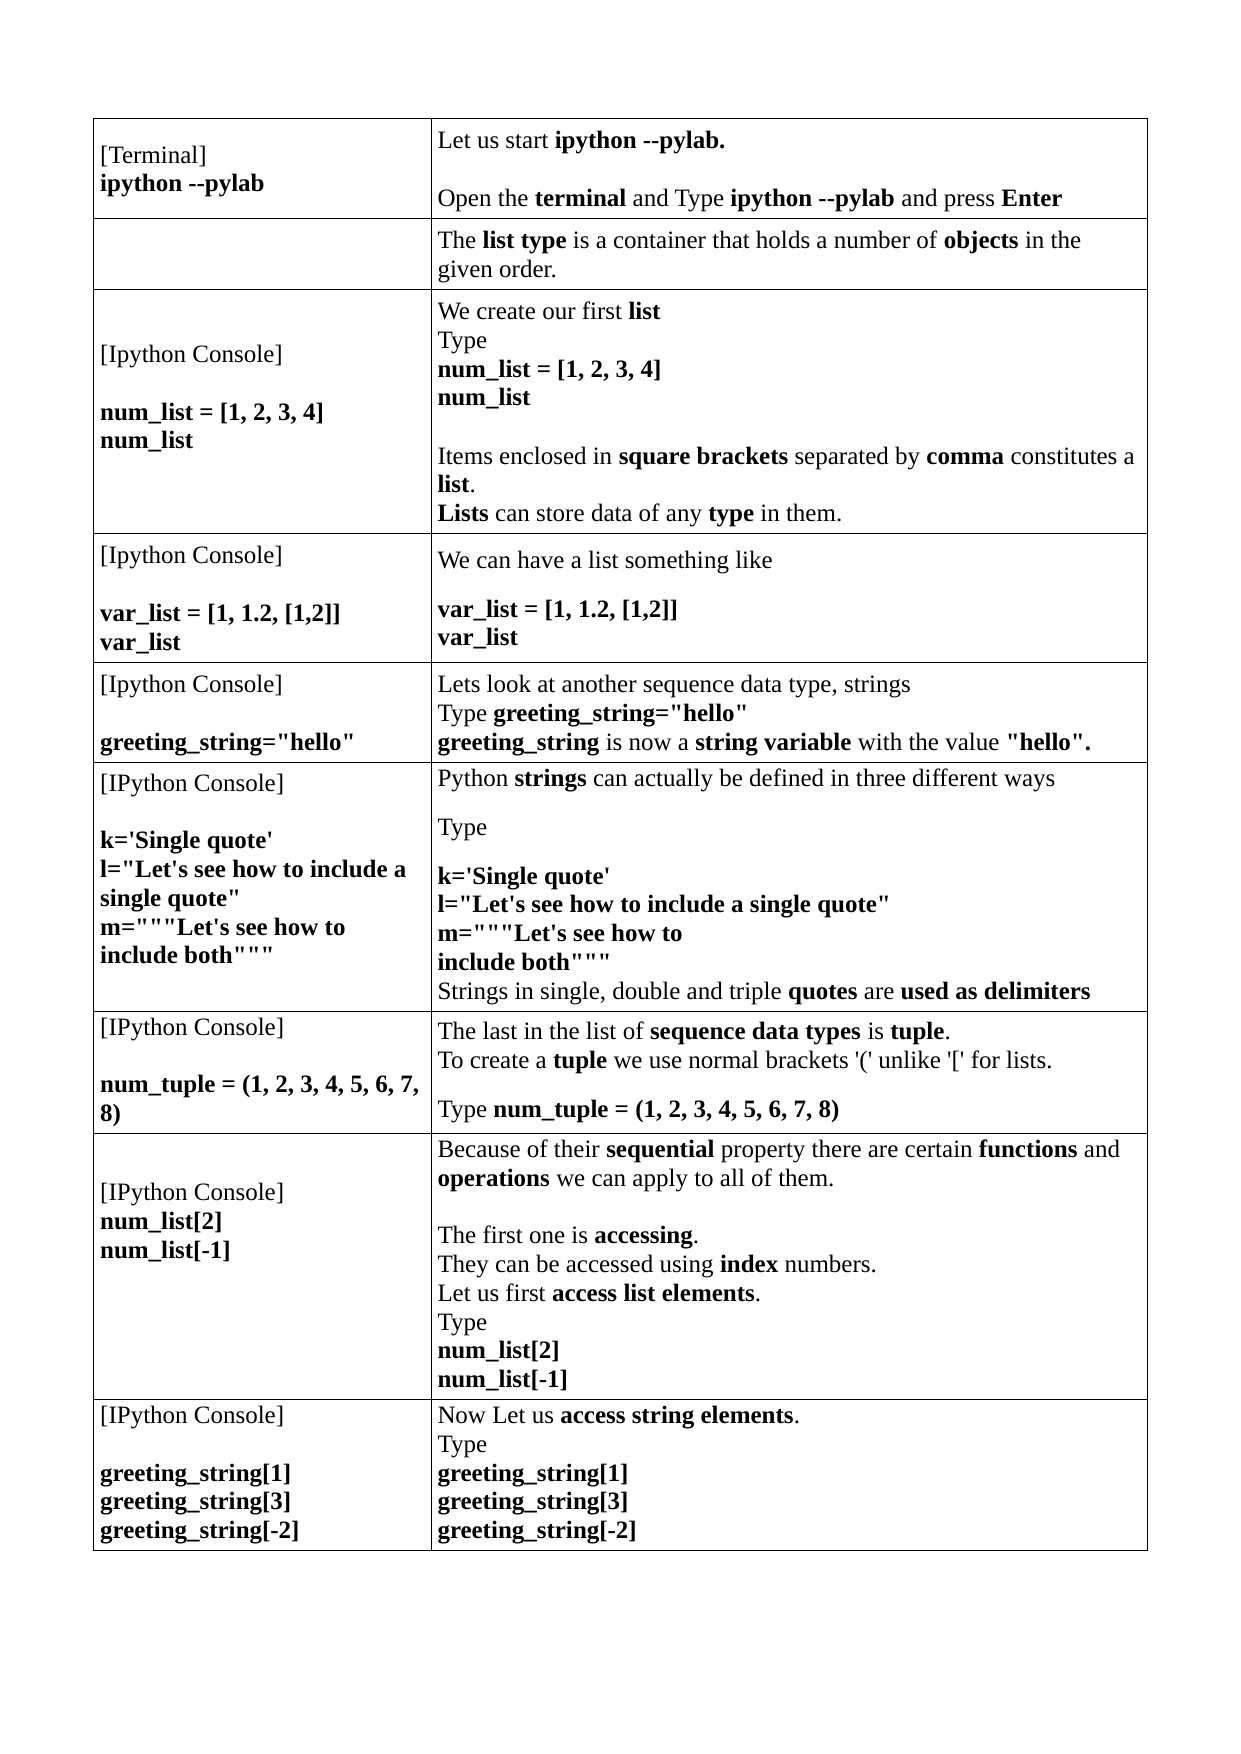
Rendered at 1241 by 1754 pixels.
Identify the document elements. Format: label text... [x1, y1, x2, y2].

table_cell The list type is a container that holds a number of objects in the given order. [432, 219, 1147, 289]
table_cell [Ipython Console] var_list = [1, 1.2, [1,2]] var_list [94, 534, 431, 662]
table_cell The last in the list of sequence data types is tuple. To create a tuple we use normal brackets '(' unlike '[' for lists. Type num_tuple = (1, 2, 3, 4, 5, 6, 7, 8) [432, 1012, 1147, 1133]
table_cell Lets look at another sequence data type, strings Type greeting_string="hello" greeting_string is now a string variable with the value "hello". [432, 663, 1147, 762]
table_cell Now Let us access string elements. Type greeting_string[1] greeting_string[3] greeting_string[-2] [432, 1400, 1147, 1550]
table_cell [Ipython Console] greeting_string="hello" [94, 663, 431, 762]
table_cell [IPython Console] num_tuple = (1, 2, 3, 4, 5, 6, 7, 8) [94, 1012, 431, 1133]
table_cell We can have a list something like var_list = [1, 1.2, [1,2]] var_list [432, 534, 1147, 662]
table_cell [IPython Console] greeting_string[1] greeting_string[3] greeting_string[-2] [94, 1400, 431, 1550]
table_cell [Ipython Console] num_list = [1, 2, 3, 4] num_list [94, 290, 431, 533]
table_cell [Terminal] ipython --pylab [94, 119, 431, 218]
table_cell Python strings can actually be defined in three different ways Type k='Single quote' l="Let's see how to include a single quote" m="""Let's see how to include both""" Strings in single, double and triple quotes are used as delimiters [432, 763, 1147, 1011]
table_cell [IPython Console] k='Single quote' l="Let's see how to include a single quote" m="""Let's see how to include both""" [94, 763, 431, 1011]
table_cell We create our first list Type num_list = [1, 2, 3, 4] num_list Items enclosed in square brackets separated by comma constitutes a list. Lists can store data of any type in them. [432, 290, 1147, 533]
table_cell Let us start ipython --pylab. Open the terminal and Type ipython --pylab and press Enter [432, 119, 1147, 218]
table_cell [94, 219, 431, 289]
table_cell [IPython Console] num_list[2] num_list[-1] [94, 1134, 431, 1399]
table_cell Because of their sequential property there are certain functions and operations we can apply to all of them. The first one is accessing. They can be accessed using index numbers. Let us first access list elements. Type num_list[2] num_list[-1] [432, 1134, 1147, 1399]
